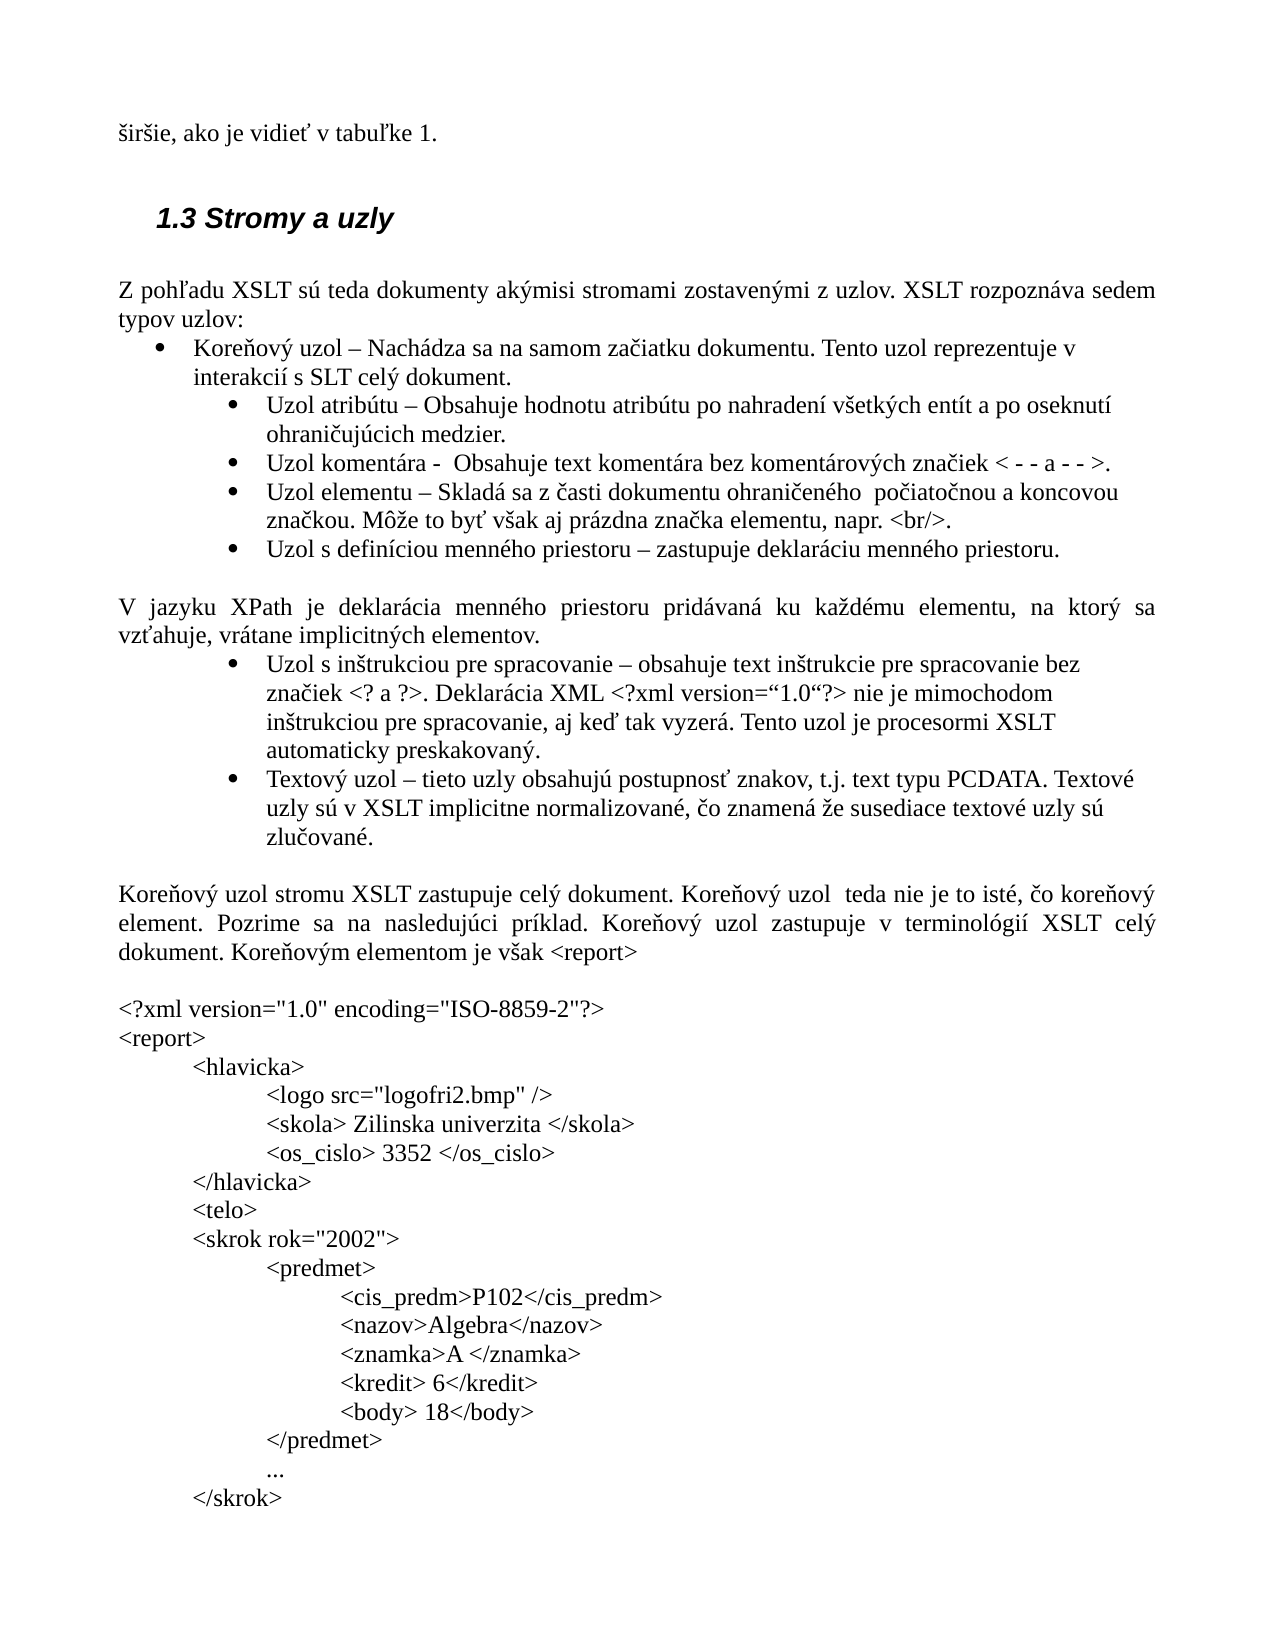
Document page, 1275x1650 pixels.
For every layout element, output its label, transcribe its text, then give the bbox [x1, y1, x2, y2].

text Koreňový uzol stromu XSLT zastupuje celý dokument. Koreňový uzol teda nie je to isté, čo koreňový element. Pozrime sa na nasledujúci príklad. Koreňový uzol zastupuje v terminológií XSLT celý dokument. Koreňovým elementom je však <report> [118, 879, 1157, 965]
text <report> [118, 1023, 1157, 1052]
text <hlavicka> [118, 1052, 1157, 1080]
text <?xml version="1.0" encoding="ISO-8859-2"?> [118, 994, 1157, 1023]
text <nazov>Algebra</nazov> [118, 1310, 1157, 1339]
text <kredit> 6</kredit> [118, 1368, 1157, 1397]
text <logo src="logofri2.bmp" /> [118, 1080, 1157, 1109]
text <body> 18</body> [118, 1397, 1157, 1425]
text širšie, ako je vidieť v tabuľke 1. [118, 118, 1157, 147]
text ... [118, 1454, 1157, 1483]
list Textový uzol – tieto uzly obsahujú postupnosť znakov, t.j. text typu PCDATA. Textové uzly sú v XSLT implicitne normalizované, čo znamená že susediace textové uzly sú zlučované. [228, 764, 1157, 850]
text Z pohľadu XSLT sú teda dokumenty akýmisi stromami zostavenými z uzlov. XSLT rozpoznáva sedem typov uzlov: [118, 275, 1157, 333]
list Uzol atribútu – Obsahuje hodnotu atribútu po nahradení všetkých entít a po oseknutí ohraničujúcich medzier. [228, 390, 1157, 448]
text <os_cislo> 3352 </os_cislo> [118, 1138, 1157, 1167]
text V jazyku XPath je deklarácia menného priestoru pridávaná ku každému elementu, na ktorý sa vzťahuje, vrátane implicitných elementov. [118, 592, 1157, 649]
text </hlavicka> [118, 1167, 1157, 1195]
list Uzol s inštrukciou pre spracovanie – obsahuje text inštrukcie pre spracovanie bez značiek <? a ?>. Deklarácia XML <?xml version=“1.0“?> nie je mimochodom inštrukciou pre spracovanie, aj keď tak vyzerá. Tento uzol je procesormi XSLT automaticky preskakovaný. [228, 649, 1157, 764]
list Uzol s definíciou menného priestoru – zastupuje deklaráciu menného priestoru. [228, 534, 1157, 563]
subtitle Stromy a uzly [148, 201, 1157, 234]
text <znamka>A </znamka> [118, 1339, 1157, 1368]
list Uzol elementu – Skladá sa z časti dokumentu ohraničeného počiatočnou a koncovou značkou. Môže to byť však aj prázdna značka elementu, napr. <br/>. [228, 477, 1157, 534]
text </skrok> [118, 1483, 1157, 1512]
text <cis_predm>P102</cis_predm> [118, 1282, 1157, 1310]
text <skrok rok="2002"> [118, 1224, 1157, 1253]
text <skola> Zilinska univerzita </skola> [118, 1109, 1157, 1138]
text </predmet> [118, 1425, 1157, 1454]
text <predmet> [118, 1253, 1157, 1282]
list Uzol komentára - Obsahuje text komentára bez komentárových značiek < - - a - - >. [228, 448, 1157, 477]
text <telo> [118, 1195, 1157, 1224]
list Koreňový uzol – Nachádza sa na samom začiatku dokumentu. Tento uzol reprezentuje v interakcií s SLT celý dokument. [156, 333, 1157, 390]
